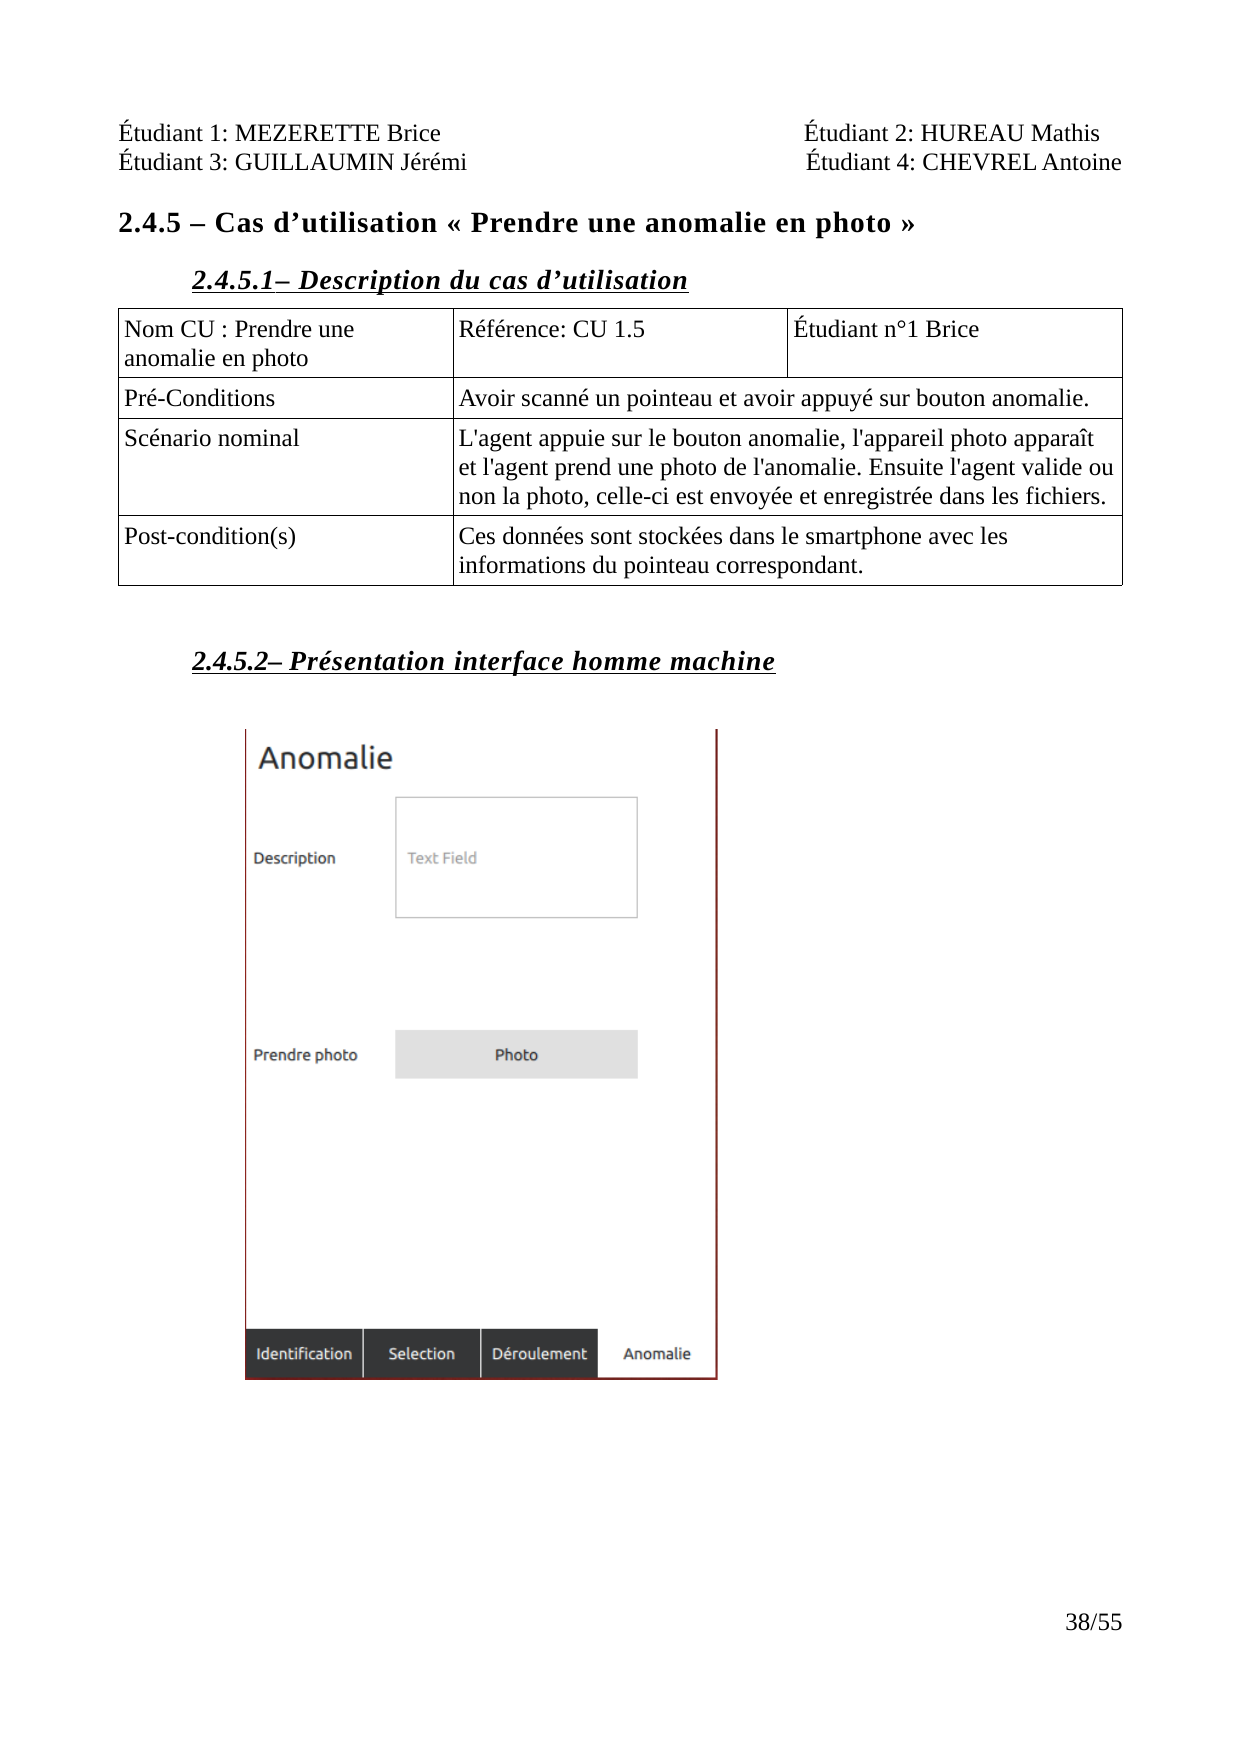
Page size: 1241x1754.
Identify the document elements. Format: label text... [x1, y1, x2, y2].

table_cell Ces données sont stockées dans le smartphone avec les informations du pointeau correspondant. [454, 516, 1122, 584]
table_header Nom CU : Prendre une anomalie en photo [119, 309, 453, 377]
table_cell Post-condition(s) [119, 516, 453, 584]
table_cell L'agent appuie sur le bouton anomalie, l'appareil photo apparaît et l'agent prend une photo de l'anomalie. Ensuite l'agent valide ou non la photo, celle-ci est envoyée et enregistrée dans les fichiers. [454, 419, 1122, 515]
subtitle 2.4.5.2– Présentation interface homme machine [118, 645, 1122, 677]
table_header Référence: CU 1.5 [454, 309, 787, 377]
table_cell Pré-Conditions [119, 378, 453, 418]
subtitle 2.4.5 – Cas d’utilisation « Prendre une anomalie en photo » [118, 205, 1122, 239]
subtitle 2.4.5.1– Description du cas d’utilisation [118, 264, 1122, 296]
table_cell Scénario nominal [119, 419, 453, 515]
picture [245, 729, 718, 1380]
table_cell Avoir scanné un pointeau et avoir appuyé sur bouton anomalie. [454, 378, 1122, 418]
table_header Étudiant n°1 Brice [788, 309, 1122, 377]
